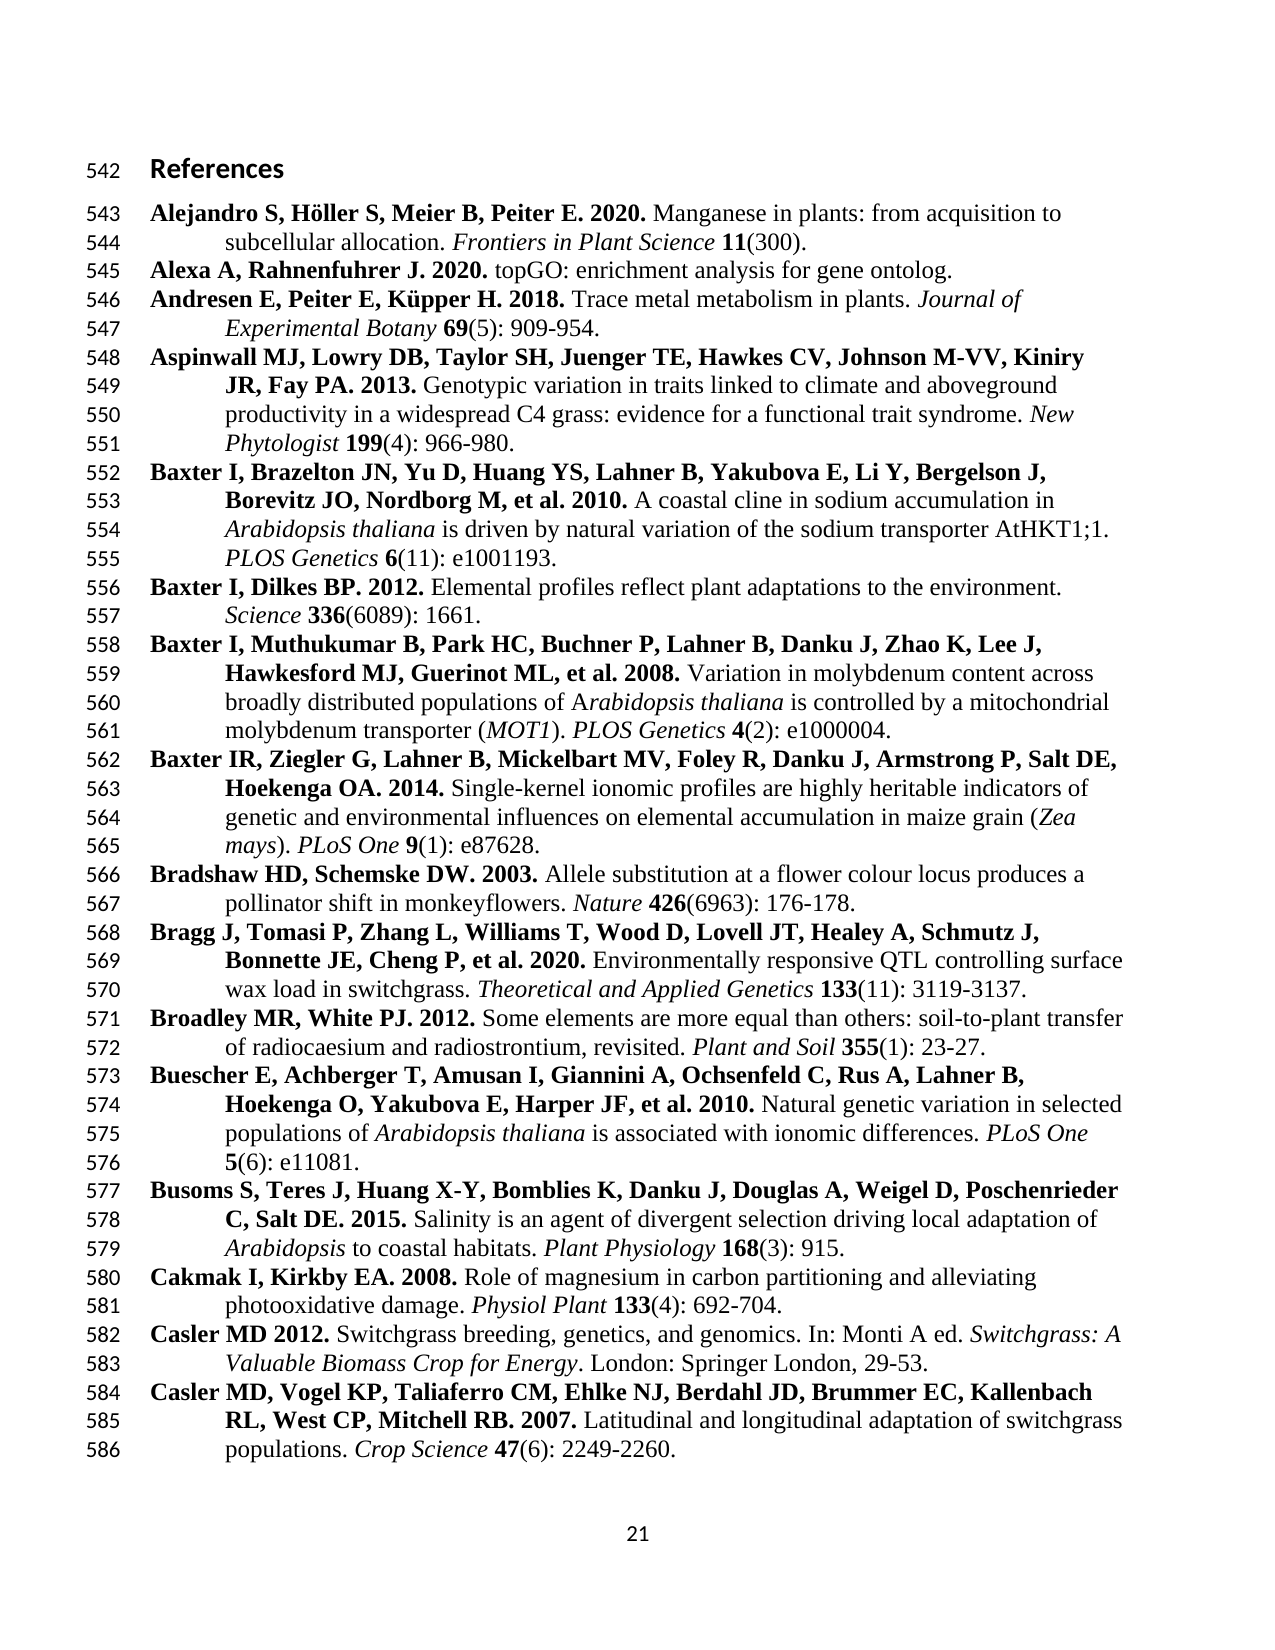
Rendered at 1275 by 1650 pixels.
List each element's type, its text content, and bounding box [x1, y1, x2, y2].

text Bragg J, Tomasi P, Zhang L, Williams T, Wood D, Lovell JT, Healey A, Schmutz J, Bonnette JE, Cheng P, et al. 2020. Environmentally responsive QTL controlling surface wax load in switchgrass. Theoretical and Applied Genetics 133(11): 3119-3137. [150, 917, 1125, 1003]
text Busoms S, Teres J, Huang X-Y, Bomblies K, Danku J, Douglas A, Weigel D, Poschenrieder C, Salt DE. 2015. Salinity is an agent of divergent selection driving local adaptation of Arabidopsis to coastal habitats. Plant Physiology 168(3): 915. [150, 1176, 1125, 1262]
text Baxter IR, Ziegler G, Lahner B, Mickelbart MV, Foley R, Danku J, Armstrong P, Salt DE, Hoekenga OA. 2014. Single-kernel ionomic profiles are highly heritable indicators of genetic and environmental influences on elemental accumulation in maize grain (Zea mays). PLoS One 9(1): e87628. [150, 744, 1125, 859]
text Alexa A, Rahnenfuhrer J. 2020. topGO: enrichment analysis for gene ontolog. [150, 256, 1125, 284]
text Buescher E, Achberger T, Amusan I, Giannini A, Ochsenfeld C, Rus A, Lahner B, Hoekenga O, Yakubova E, Harper JF, et al. 2010. Natural genetic variation in selected populations of Arabidopsis thaliana is associated with ionomic differences. PLoS One 5(6): e11081. [150, 1061, 1125, 1176]
text Baxter I, Brazelton JN, Yu D, Huang YS, Lahner B, Yakubova E, Li Y, Bergelson J, Borevitz JO, Nordborg M, et al. 2010. A coastal cline in sodium accumulation in Arabidopsis thaliana is driven by natural variation of the sodium transporter AtHKT1;1. PLOS Genetics 6(11): e1001193. [150, 457, 1125, 572]
text Bradshaw HD, Schemske DW. 2003. Allele substitution at a flower colour locus produces a pollinator shift in monkeyflowers. Nature 426(6963): 176-178. [150, 859, 1125, 917]
text Baxter I, Muthukumar B, Park HC, Buchner P, Lahner B, Danku J, Zhao K, Lee J, Hawkesford MJ, Guerinot ML, et al. 2008. Variation in molybdenum content across broadly distributed populations of Arabidopsis thaliana is controlled by a mitochondrial molybdenum transporter (MOT1). PLOS Genetics 4(2): e1000004. [150, 629, 1125, 744]
text Casler MD, Vogel KP, Taliaferro CM, Ehlke NJ, Berdahl JD, Brummer EC, Kallenbach RL, West CP, Mitchell RB. 2007. Latitudinal and longitudinal adaptation of switchgrass populations. Crop Science 47(6): 2249-2260. [150, 1377, 1125, 1463]
text Cakmak I, Kirkby EA. 2008. Role of magnesium in carbon partitioning and alleviating photooxidative damage. Physiol Plant 133(4): 692-704. [150, 1262, 1125, 1319]
text Aspinwall MJ, Lowry DB, Taylor SH, Juenger TE, Hawkes CV, Johnson M-VV, Kiniry JR, Fay PA. 2013. Genotypic variation in traits linked to climate and aboveground productivity in a widespread C4 grass: evidence for a functional trait syndrome. New Phytologist 199(4): 966-980. [150, 342, 1125, 457]
text Casler MD 2012. Switchgrass breeding, genetics, and genomics. In: Monti A ed. Switchgrass: A Valuable Biomass Crop for Energy. London: Springer London, 29-53. [150, 1319, 1125, 1377]
text References [150, 150, 1125, 186]
text Baxter I, Dilkes BP. 2012. Elemental profiles reflect plant adaptations to the environment. Science 336(6089): 1661. [150, 572, 1125, 629]
text Broadley MR, White PJ. 2012. Some elements are more equal than others: soil-to-plant transfer of radiocaesium and radiostrontium, revisited. Plant and Soil 355(1): 23-27. [150, 1003, 1125, 1061]
text Andresen E, Peiter E, Küpper H. 2018. Trace metal metabolism in plants. Journal of Experimental Botany 69(5): 909-954. [150, 284, 1125, 342]
text Alejandro S, Höller S, Meier B, Peiter E. 2020. Manganese in plants: from acquisition to subcellular allocation. Frontiers in Plant Science 11(300). [150, 198, 1125, 256]
